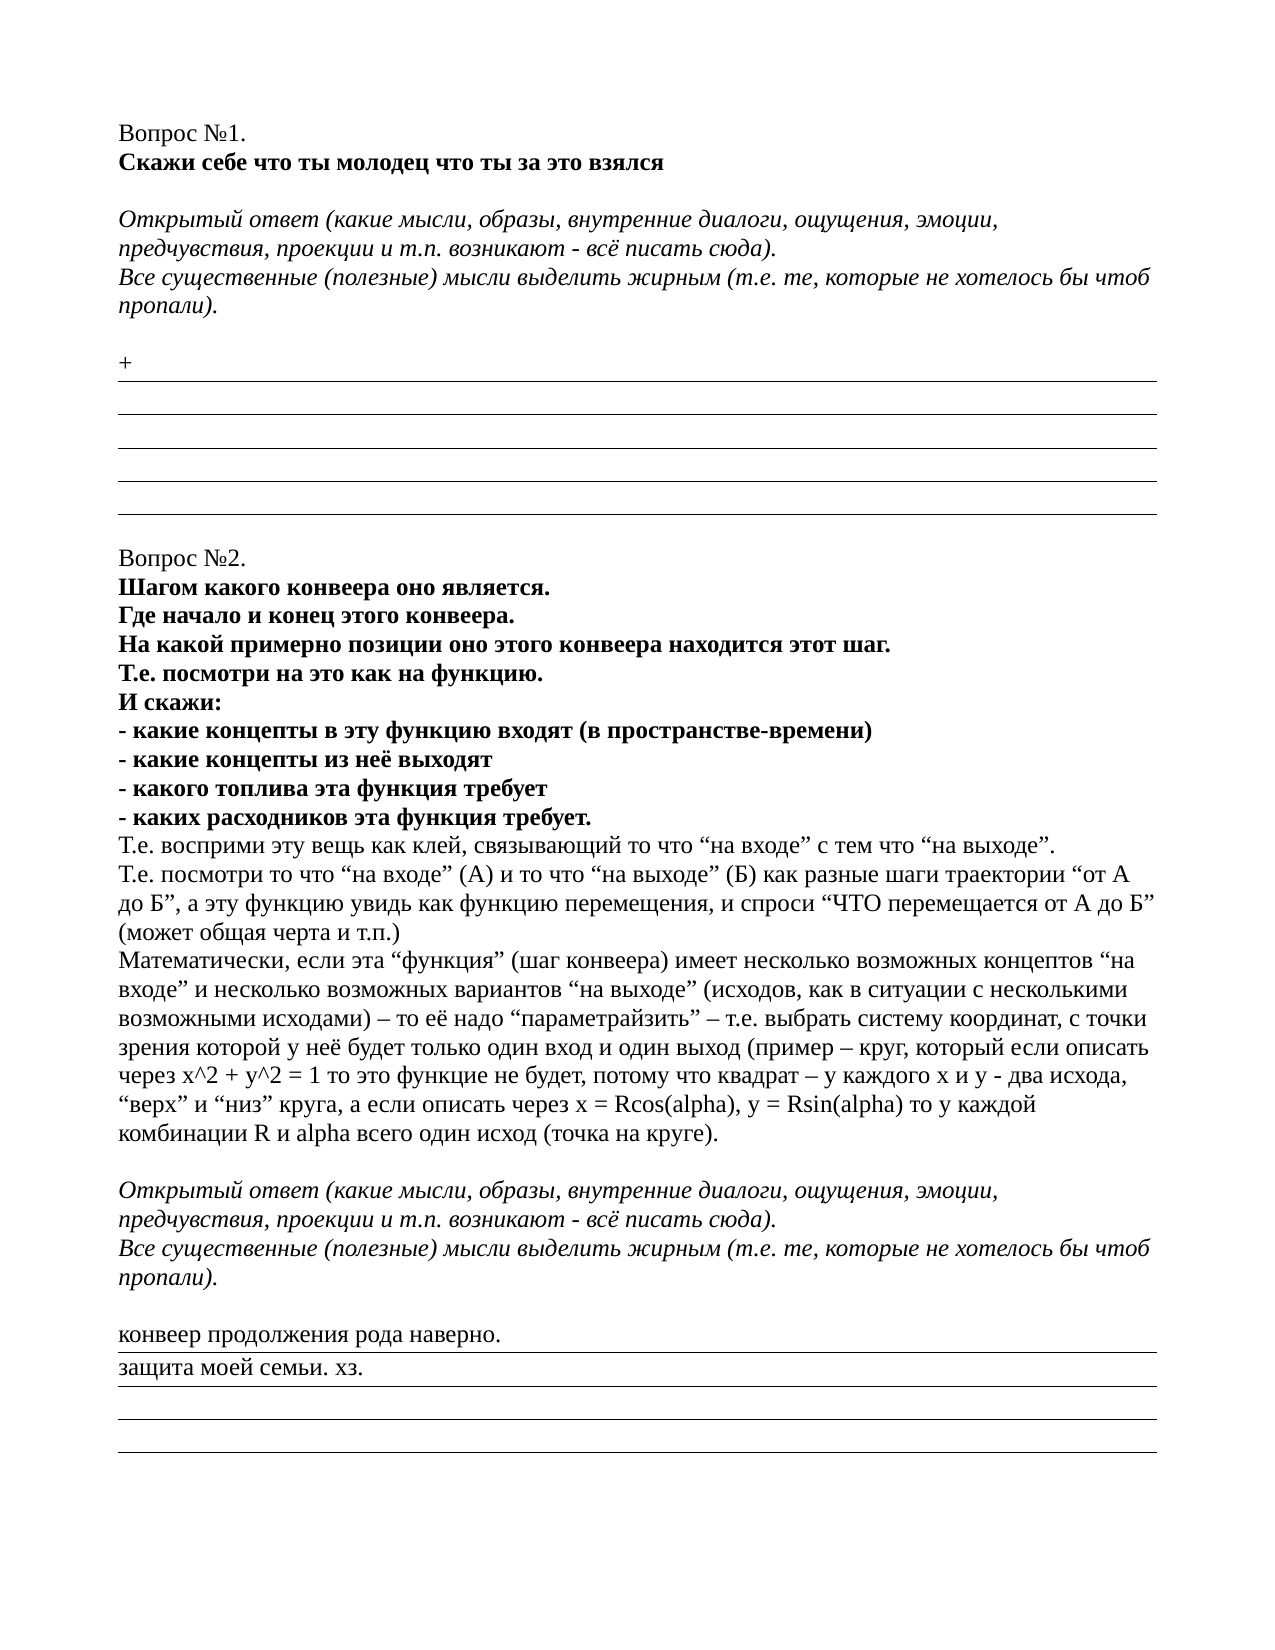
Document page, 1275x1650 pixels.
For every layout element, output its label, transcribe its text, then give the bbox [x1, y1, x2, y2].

text Открытый ответ (какие мысли, образы, внутренние диалоги, ощущения, эмоции, предчувствия, проекции и т.п. возникают - всё писать сюда). [118, 204, 1157, 262]
text Т.е. восприми эту вещь как клей, связывающий то что “на входе” с тем что “на выходе”. [118, 831, 1157, 859]
text Шагом какого конвеера оно является. [118, 572, 1157, 601]
text Скажи себе что ты молодец что ты за это взялся [118, 147, 1157, 176]
text конвеер продолжения рода наверно. [118, 1319, 1157, 1352]
text Т.е. посмотри то что “на входе” (А) и то что “на выходе” (Б) как разные шаги траектории “от А до Б”, а эту функцию увидь как функцию перемещения, и спроси “ЧТО перемещается от А до Б” (может общая черта и т.п.) [118, 859, 1157, 946]
text Математически, если эта “функция” (шаг конвеера) имеет несколько возможных концептов “на входе” и несколько возможных вариантов “на выходе” (исходов, как в ситуации с несколькими возможными исходами) – то её надо “параметрайзить” – т.е. выбрать систему координат, с точки зрения которой у неё будет только один вход и один выход (пример – круг, который если описать через х^2 + y^2 = 1 то это функцие не будет, потому что квадрат – у каждого х и у - два исхода, “верх” и “низ” круга, а если описать через x = Rcos(alpha), y = Rsin(alpha) то у каждой комбинации R и alpha всего один исход (точка на круге). [118, 946, 1157, 1147]
text - какие концепты в эту функцию входят (в пространстве-времени) [118, 716, 1157, 744]
text - каких расходников эта функция требует. [118, 802, 1157, 831]
text На какой примерно позиции оно этого конвеера находится этот шаг. [118, 629, 1157, 658]
text Все существенные (полезные) мысли выделить жирным (т.е. те, которые не хотелось бы чтоб пропали). [118, 1233, 1157, 1291]
text Вопрос №2. [118, 543, 1157, 572]
text Все существенные (полезные) мысли выделить жирным (т.е. те, которые не хотелось бы чтоб пропали). [118, 262, 1157, 319]
text защита моей семьи. хз. [118, 1353, 1157, 1386]
text Вопрос №1. [118, 118, 1157, 147]
text - какого топлива эта функция требует [118, 773, 1157, 802]
text - какие концепты из неё выходят [118, 744, 1157, 773]
text + [118, 348, 1157, 381]
text Где начало и конец этого конвеера. [118, 601, 1157, 629]
text И скажи: [118, 687, 1157, 716]
text Т.е. посмотри на это как на функцию. [118, 658, 1157, 687]
text Открытый ответ (какие мысли, образы, внутренние диалоги, ощущения, эмоции, предчувствия, проекции и т.п. возникают - всё писать сюда). [118, 1176, 1157, 1233]
